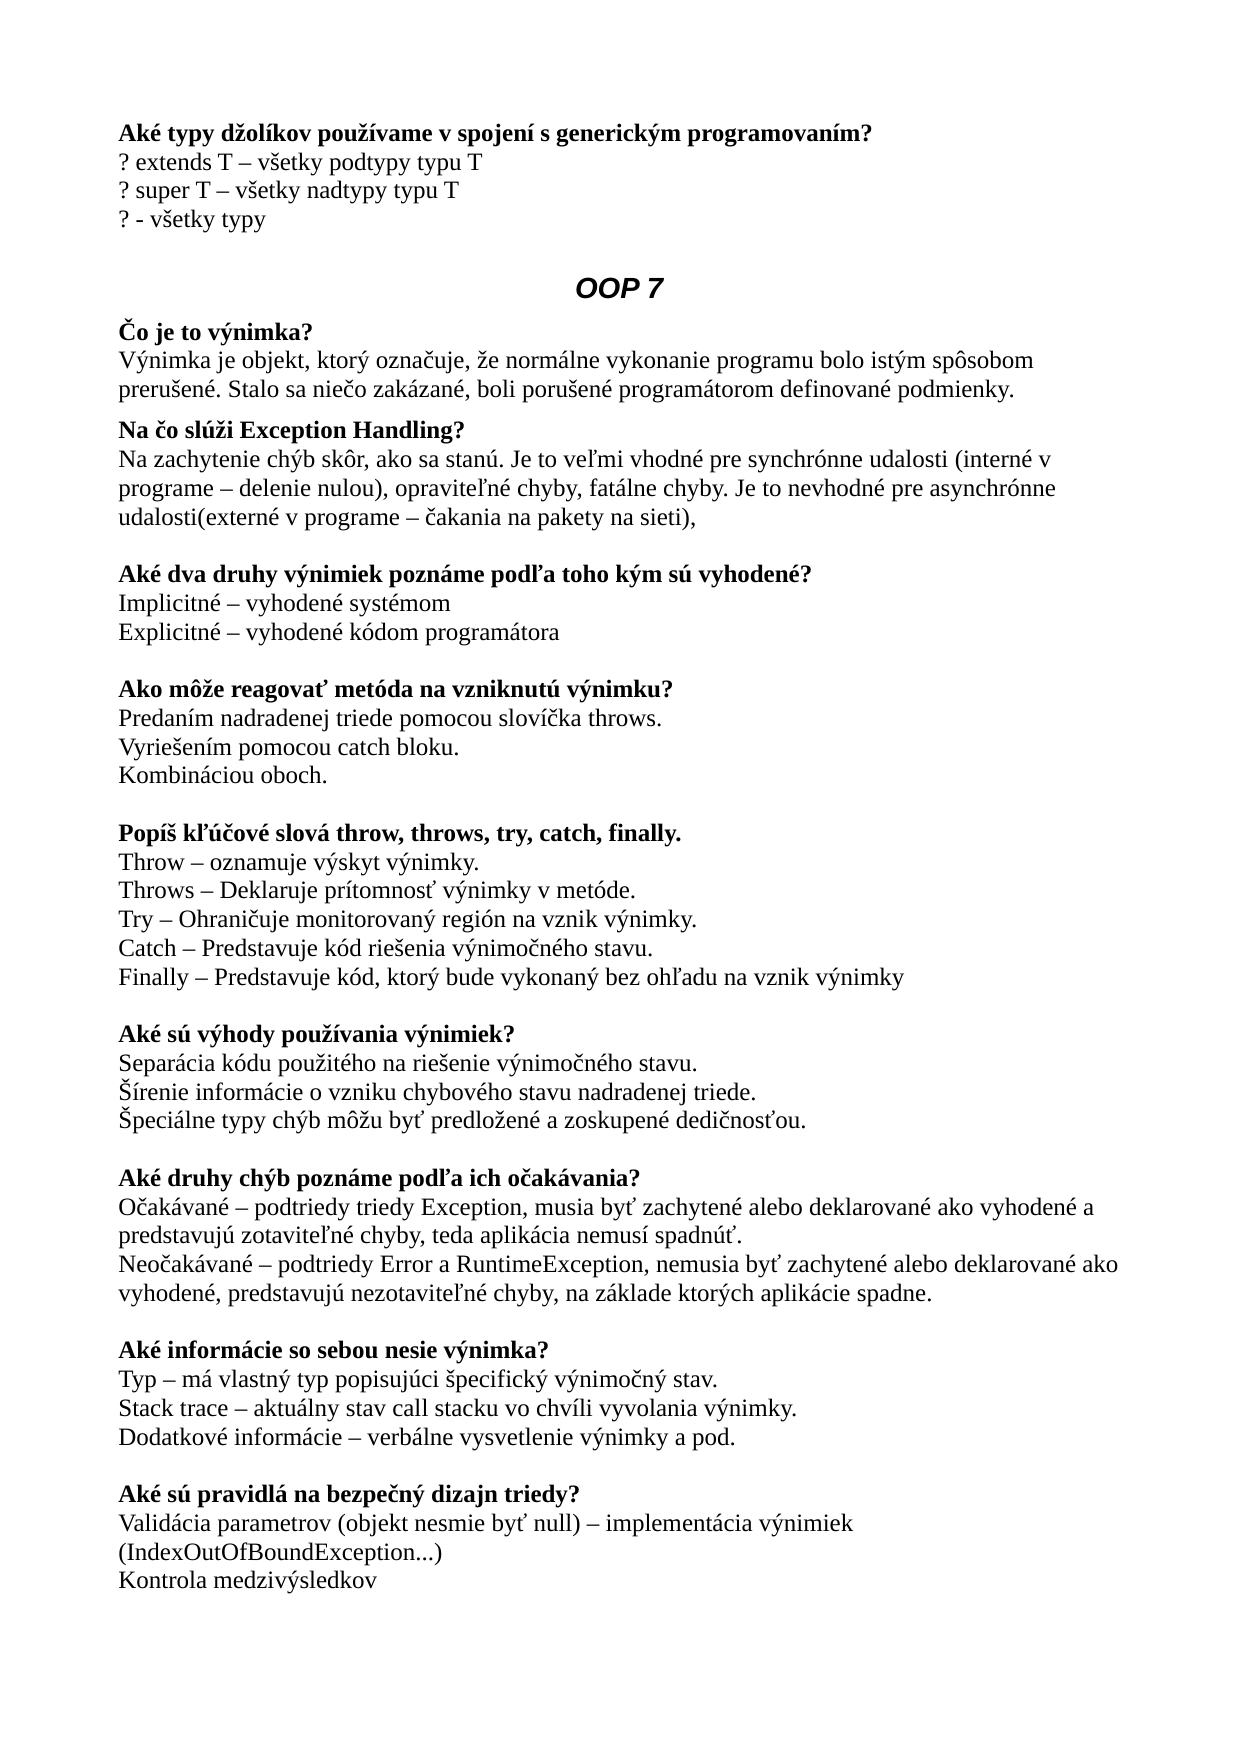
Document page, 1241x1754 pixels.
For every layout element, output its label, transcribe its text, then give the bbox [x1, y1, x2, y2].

text Aké typy džolíkov používame v spojení s generickým programovaním? ? extends T – všetky podtypy typu T ? super T – všetky nadtypy typu T ? - všetky typy [118, 118, 1122, 233]
text Čo je to výnimka? Výnimka je objekt, ktorý označuje, že normálne vykonanie programu bolo istým spôsobom prerušené. Stalo sa niečo zakázané, boli porušené programátorom definované podmienky. [118, 317, 1122, 403]
text Na čo slúži Exception Handling? Na zachytenie chýb skôr, ako sa stanú. Je to veľmi vhodné pre synchrónne udalosti (interné v programe – delenie nulou), opraviteľné chyby, fatálne chyby. Je to nevhodné pre asynchrónne udalosti(externé v programe – čakania na pakety na sieti), Aké dva druhy výnimiek poznáme podľa toho kým sú vyhodené? Implicitné – vyhodené systémom Explicitné – vyhodené kódom programátora Ako môže reagovať metóda na vzniknutú výnimku? Predaním nadradenej triede pomocou slovíčka throws. Vyriešením pomocou catch bloku. Kombináciou oboch. Popíš kľúčové slová throw, throws, try, catch, finally. Throw – oznamuje výskyt výnimky. Throws – Deklaruje prítomnosť výnimky v metóde. Try – Ohraničuje monitorovaný región na vznik výnimky. Catch – Predstavuje kód riešenia výnimočného stavu. Finally – Predstavuje kód, ktorý bude vykonaný bez ohľadu na vznik výnimky Aké sú výhody používania výnimiek? Separácia kódu použitého na riešenie výnimočného stavu. Šírenie informácie o vzniku chybového stavu nadradenej triede. Špeciálne typy chýb môžu byť predložené a zoskupené dedičnosťou. Aké druhy chýb poznáme podľa ich očakávania? Očakávané – podtriedy triedy Exception, musia byť zachytené alebo deklarované ako vyhodené a predstavujú zotaviteľné chyby, teda aplikácia nemusí spadnúť. Neočakávané – podtriedy Error a RuntimeException, nemusia byť zachytené alebo deklarované ako vyhodené, predstavujú nezotaviteľné chyby, na základe ktorých aplikácie spadne. Aké informácie so sebou nesie výnimka? Typ – má vlastný typ popisujúci špecifický výnimočný stav. Stack trace – aktuálny stav call stacku vo chvíli vyvolania výnimky. Dodatkové informácie – verbálne vysvetlenie výnimky a pod. Aké sú pravidlá na bezpečný dizajn triedy? Validácia parametrov (objekt nesmie byť null) – implementácia výnimiek (IndexOutOfBoundException...) Kontrola medzivýsledkov [118, 415, 1122, 1594]
subtitle OOP 7 [118, 271, 1122, 304]
